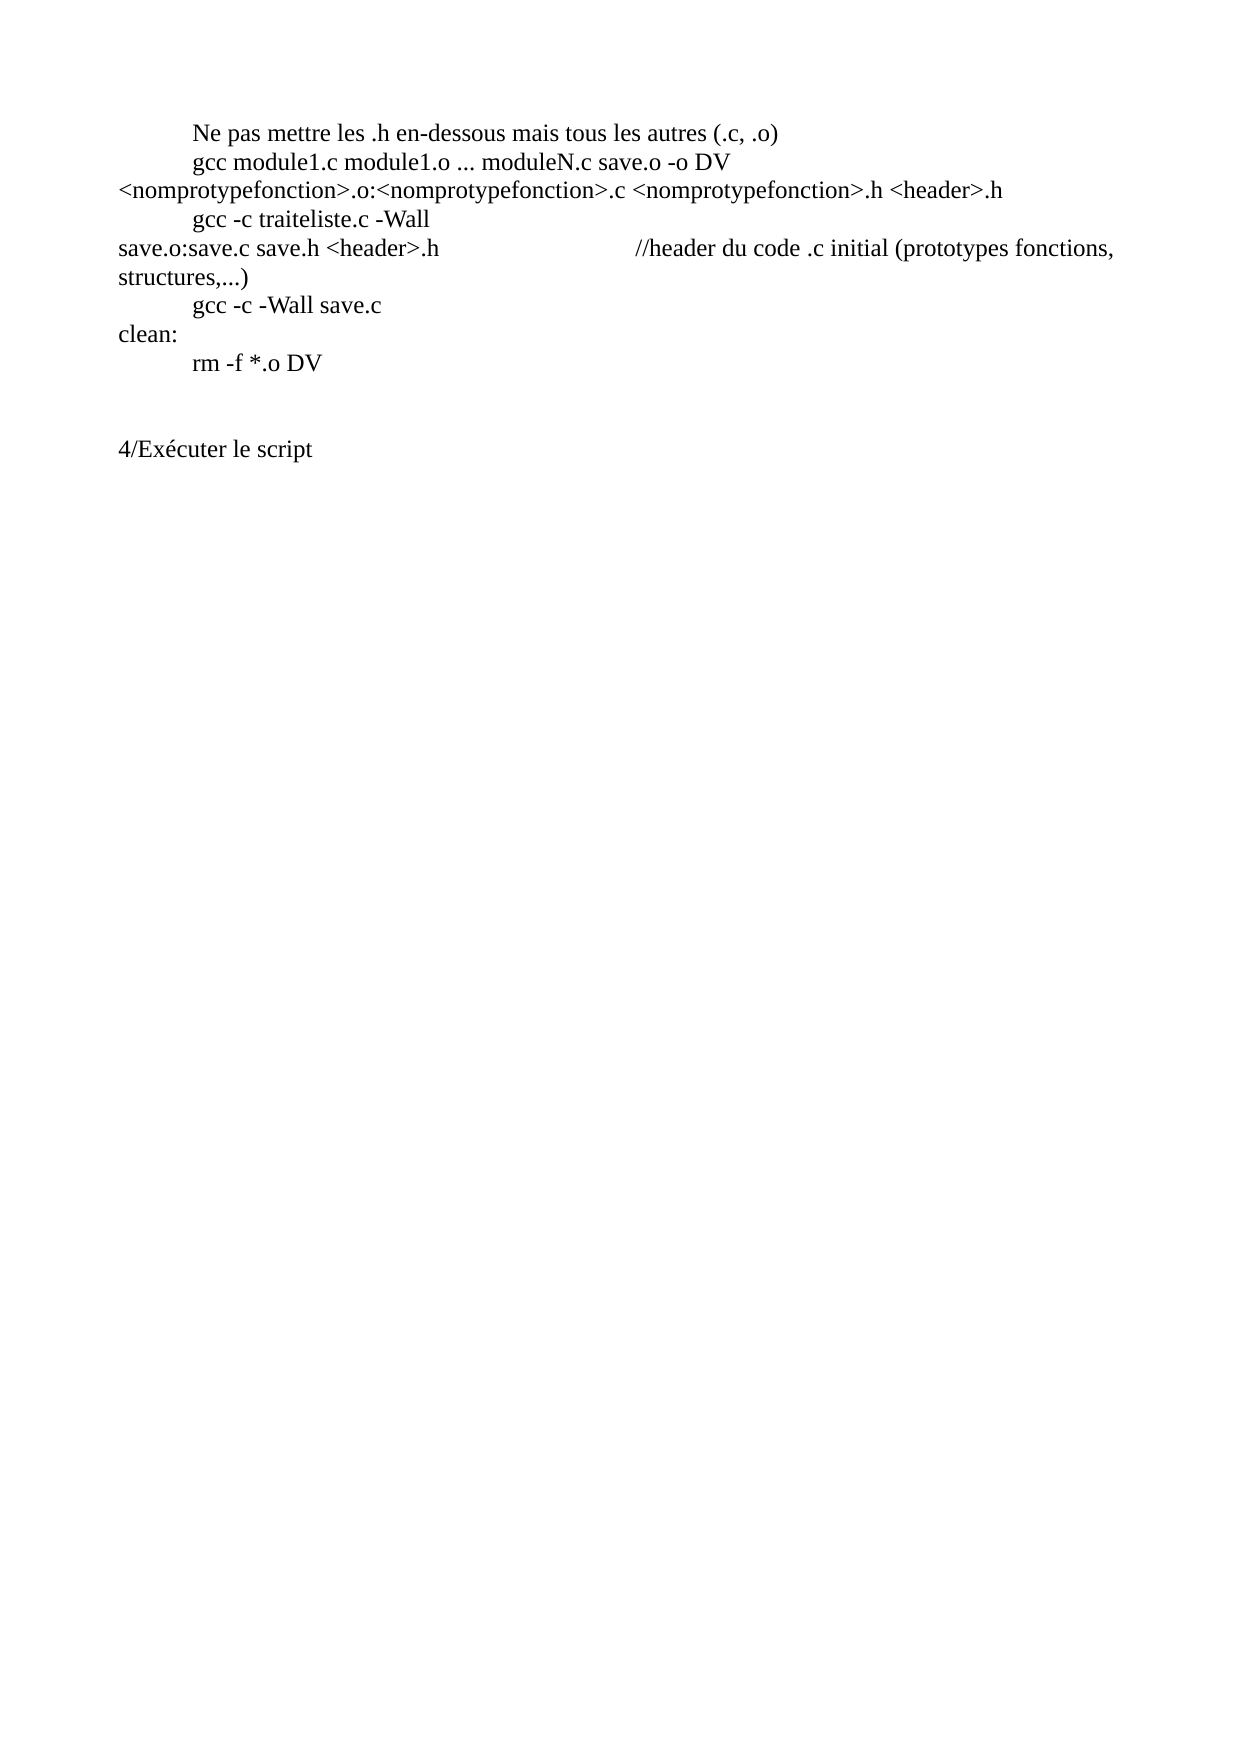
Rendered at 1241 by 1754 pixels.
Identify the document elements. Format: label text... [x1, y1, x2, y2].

text <nomprotypefonction>.o:<nomprotypefonction>.c <nomprotypefonction>.h <header>.h [118, 176, 1122, 204]
text rm -f *.o DV [118, 348, 1122, 377]
text gcc module1.c module1.o ... moduleN.c save.o -o DV [118, 147, 1122, 176]
text gcc -c traiteliste.c -Wall [118, 204, 1122, 233]
text Ne pas mettre les .h en-dessous mais tous les autres (.c, .o) [118, 118, 1122, 147]
text 4/Exécuter le script [118, 434, 1122, 463]
text save.o:save.c save.h <header>.h //header du code .c initial (prototypes fonctions, structures,...) [118, 233, 1122, 291]
text gcc -c -Wall save.c [118, 291, 1122, 319]
text clean: [118, 319, 1122, 348]
